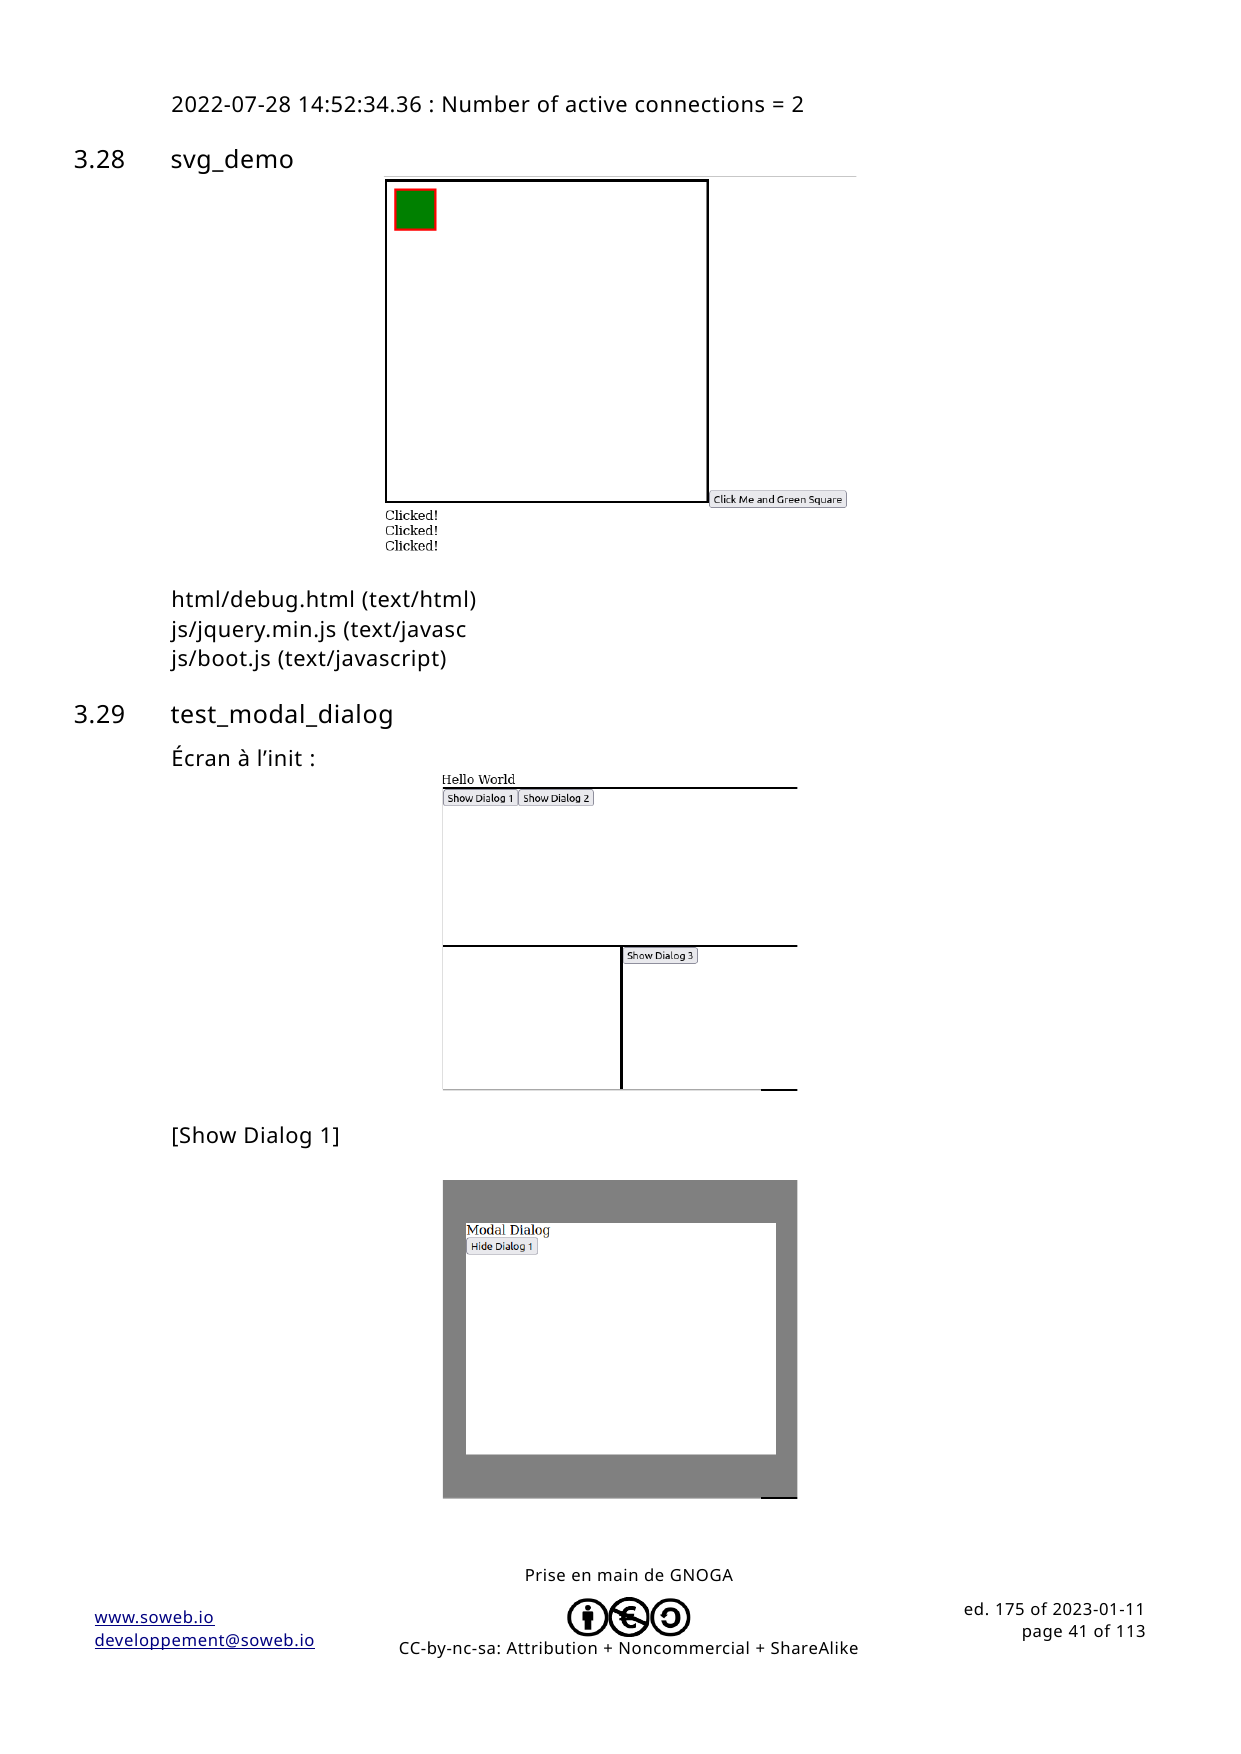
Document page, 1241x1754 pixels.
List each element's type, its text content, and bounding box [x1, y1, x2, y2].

text [Show Dialog 1] [171, 1121, 1152, 1150]
picture [442, 772, 798, 1091]
picture [383, 176, 857, 554]
subtitle svg_demo [74, 142, 1152, 176]
text 2022-07-28 14:52:34.36 : Number of active connections = 2 [171, 88, 1152, 118]
text js/boot.js (text/javascript) [171, 643, 1152, 673]
text js/jquery.min.js (text/javasc [171, 613, 1152, 643]
picture [566, 1597, 691, 1637]
text html/debug.html (text/html) [171, 584, 1152, 613]
text Écran à l’init : [171, 743, 1152, 772]
subtitle test_modal_dialog [74, 697, 1152, 731]
picture [442, 1180, 798, 1499]
